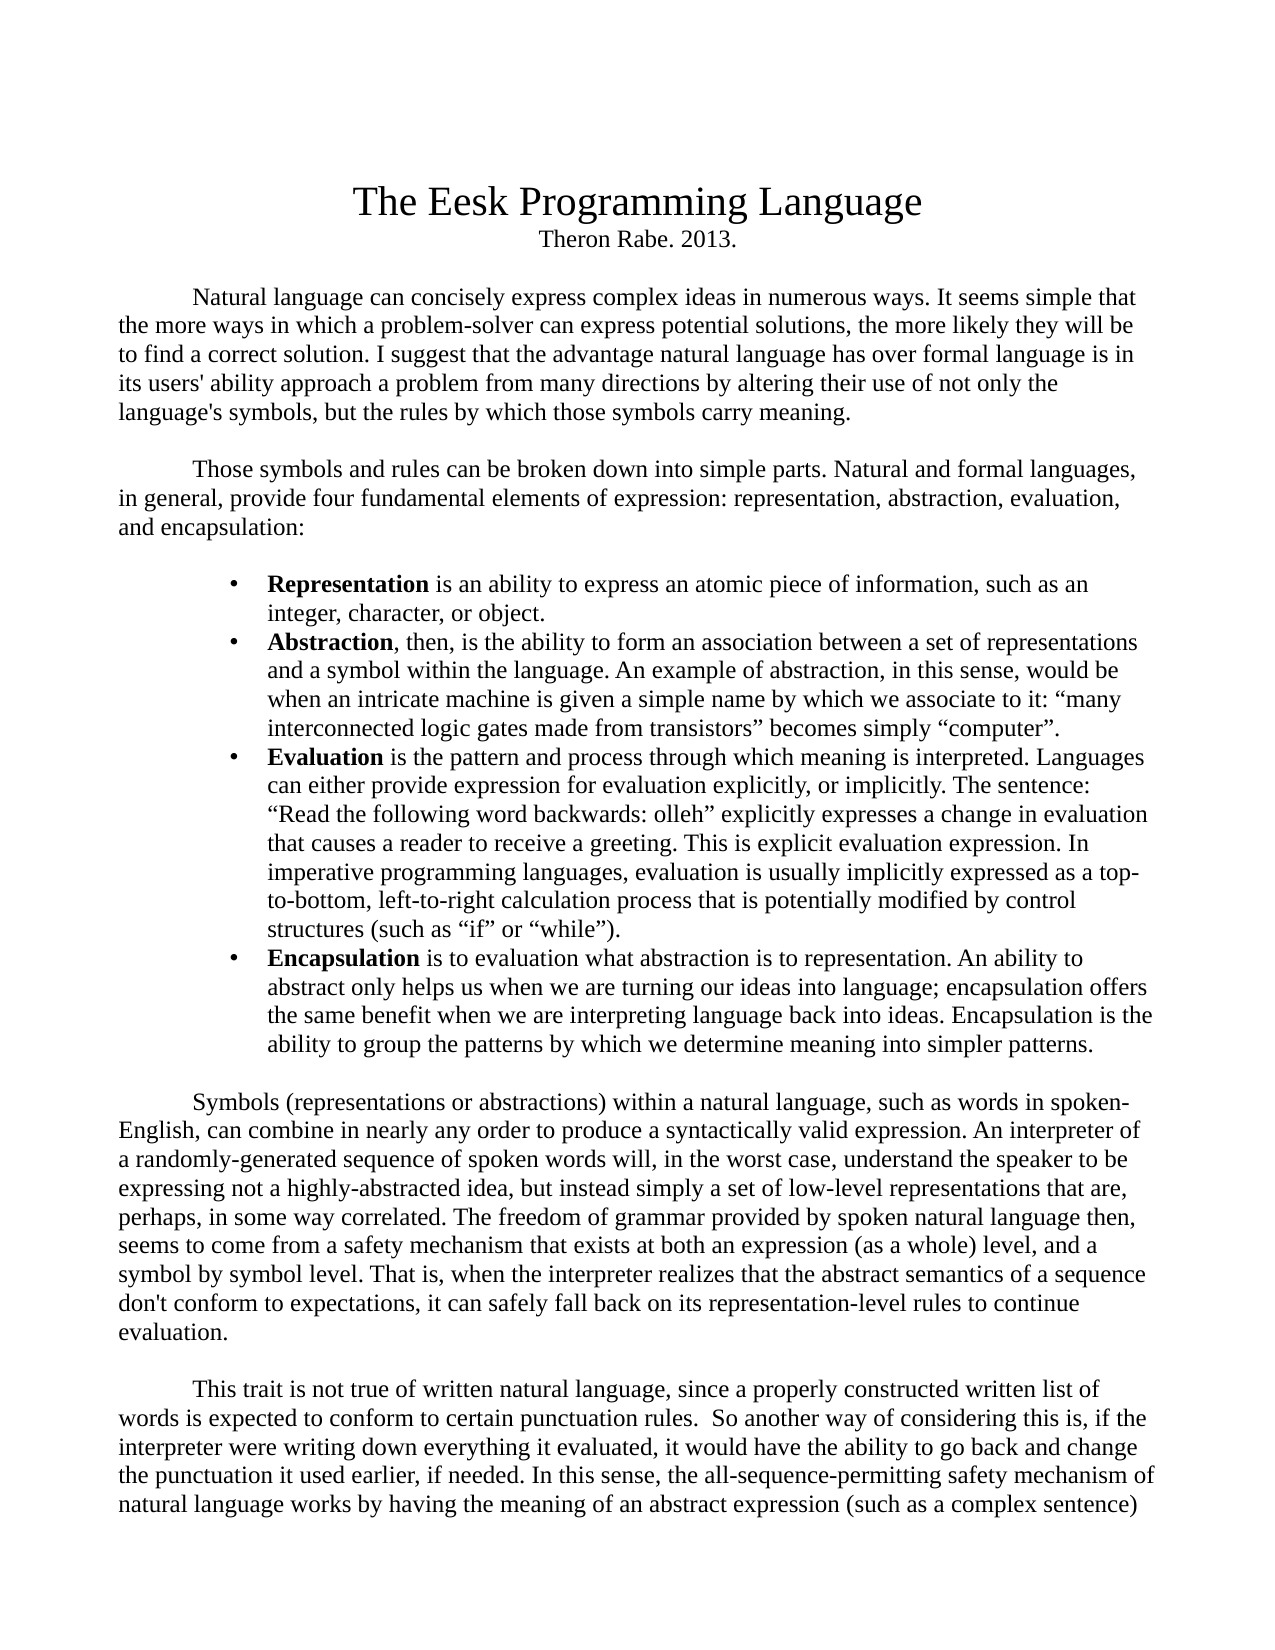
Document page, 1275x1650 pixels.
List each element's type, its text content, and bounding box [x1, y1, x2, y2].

text Symbols (representations or abstractions) within a natural language, such as words in spoken-English, can combine in nearly any order to produce a syntactically valid expression. An interpreter of a randomly-generated sequence of spoken words will, in the worst case, understand the speaker to be expressing not a highly-abstracted idea, but instead simply a set of low-level representations that are, perhaps, in some way correlated. The freedom of grammar provided by spoken natural language then, seems to come from a safety mechanism that exists at both an expression (as a whole) level, and a symbol by symbol level. That is, when the interpreter realizes that the abstract semantics of a sequence don't conform to expectations, it can safely fall back on its representation-level rules to continue evaluation. [118, 1087, 1157, 1346]
list Evaluation is the pattern and process through which meaning is interpreted. Languages can either provide expression for evaluation explicitly, or implicitly. The sentence: “Read the following word backwards: olleh” explicitly expresses a change in evaluation that causes a reader to receive a greeting. This is explicit evaluation expression. In imperative programming languages, evaluation is usually implicitly expressed as a top-to-bottom, left-to-right calculation process that is potentially modified by control structures (such as “if” or “while”). [229, 742, 1157, 943]
text The Eesk Programming Language [118, 176, 1157, 224]
list Representation is an ability to express an atomic piece of information, such as an integer, character, or object. [229, 569, 1157, 627]
list Encapsulation is to evaluation what abstraction is to representation. An ability to abstract only helps us when we are turning our ideas into language; encapsulation offers the same benefit when we are interpreting language back into ideas. Encapsulation is the ability to group the patterns by which we determine meaning into simpler patterns. [229, 943, 1157, 1058]
text Natural language can concisely express complex ideas in numerous ways. It seems simple that the more ways in which a problem-solver can express potential solutions, the more likely they will be to find a correct solution. I suggest that the advantage natural language has over formal language is in its users' ability approach a problem from many directions by altering their use of not only the language's symbols, but the rules by which those symbols carry meaning. [118, 282, 1157, 426]
list Abstraction, then, is the ability to form an association between a set of representations and a symbol within the language. An example of abstraction, in this sense, would be when an intricate machine is given a simple name by which we associate to it: “many interconnected logic gates made from transistors” becomes simply “computer”. [229, 627, 1157, 742]
text Those symbols and rules can be broken down into simple parts. Natural and formal languages, in general, provide four fundamental elements of expression: representation, abstraction, evaluation, and encapsulation: [118, 454, 1157, 541]
text This trait is not true of written natural language, since a properly constructed written list of words is expected to conform to certain punctuation rules. So another way of considering this is, if the interpreter were writing down everything it evaluated, it would have the ability to go back and change the punctuation it used earlier, if needed. In this sense, the all-sequence-permitting safety mechanism of natural language works by having the meaning of an abstract expression (such as a complex sentence) [118, 1374, 1157, 1518]
text Theron Rabe. 2013. [118, 224, 1157, 253]
